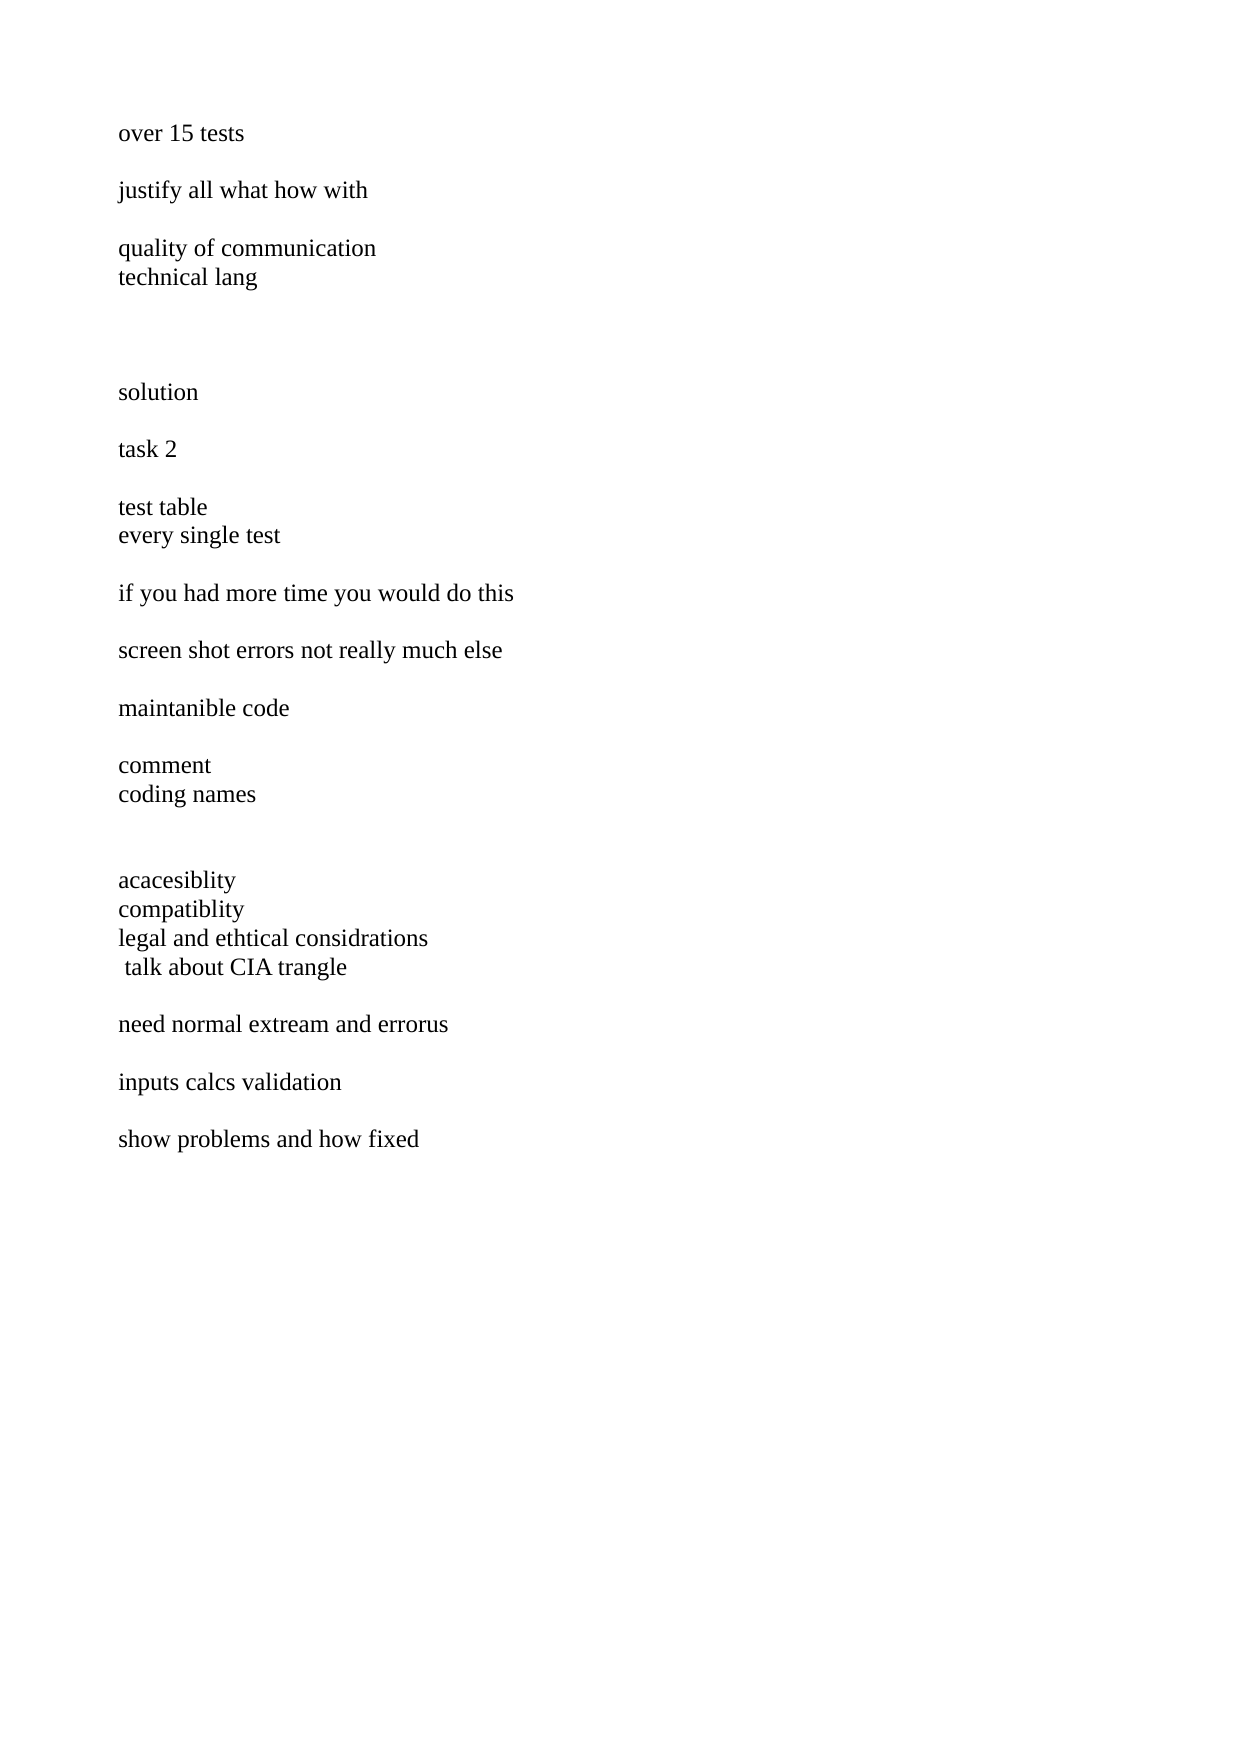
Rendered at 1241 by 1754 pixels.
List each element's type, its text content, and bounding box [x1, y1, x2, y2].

text over 15 tests [118, 118, 1122, 147]
text need normal extream and errorus [118, 1009, 1122, 1038]
text if you had more time you would do this [118, 578, 1122, 607]
text maintanible code [118, 693, 1122, 722]
text test table [118, 492, 1122, 521]
text compatiblity [118, 894, 1122, 923]
text every single test [118, 521, 1122, 549]
text talk about CIA trangle [118, 952, 1122, 981]
text screen shot errors not really much else [118, 636, 1122, 664]
text coding names [118, 779, 1122, 808]
text show problems and how fixed [118, 1124, 1122, 1153]
text comment [118, 751, 1122, 779]
text justify all what how with [118, 176, 1122, 204]
text quality of communication [118, 233, 1122, 262]
text technical lang [118, 262, 1122, 291]
text task 2 [118, 434, 1122, 463]
text inputs calcs validation [118, 1067, 1122, 1096]
text acacesiblity [118, 866, 1122, 894]
text legal and ethtical considrations [118, 923, 1122, 952]
text solution [118, 377, 1122, 406]
